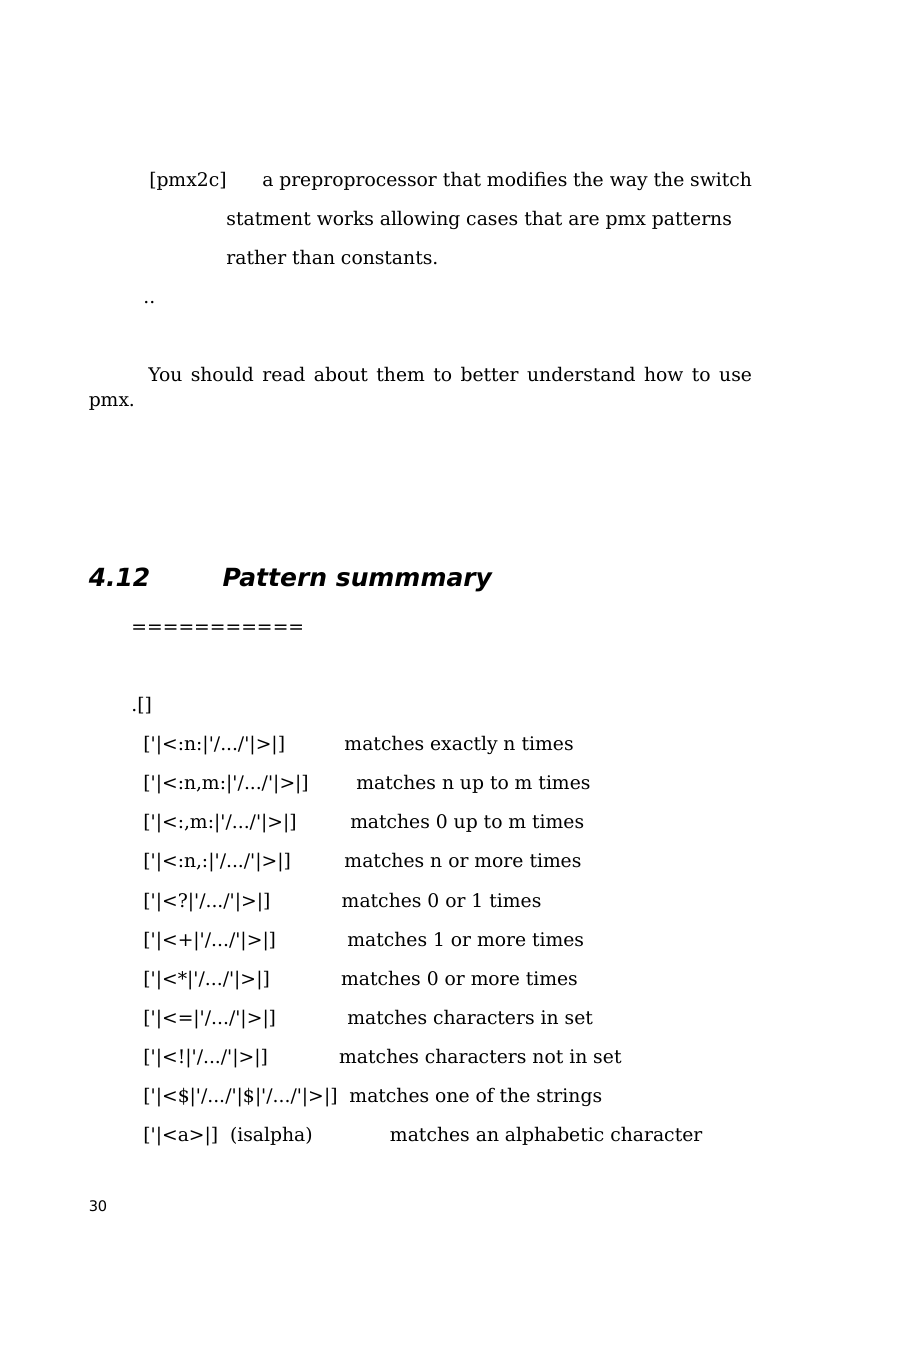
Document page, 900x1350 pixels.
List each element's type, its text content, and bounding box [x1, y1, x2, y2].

text ['|<:,m:|'/.../'|>|] matches 0 up to m times [88, 811, 752, 833]
text ['|<=|'/.../'|>|] matches characters in set [88, 1007, 752, 1029]
text =========== [88, 616, 752, 638]
text .. [88, 286, 752, 308]
text rather than constants. [88, 247, 752, 269]
text .[] [88, 694, 752, 716]
text ['|<a>|] (isalpha) matches an alphabetic character [88, 1124, 752, 1146]
text [pmx2c] a preproprocessor that modifies the way the switch [88, 169, 752, 191]
text ['|<+|'/.../'|>|] matches 1 or more times [88, 929, 752, 951]
text ['|<:n:|'/.../'|>|] matches exactly n times [88, 733, 752, 755]
text ['|<*|'/.../'|>|] matches 0 or more times [88, 968, 752, 989]
text ['|<!|'/.../'|>|] matches characters not in set [88, 1046, 752, 1068]
text ['|<:n,:|'/.../'|>|] matches n or more times [88, 851, 752, 872]
text statment works allowing cases that are pmx patterns [88, 208, 752, 230]
text ['|<?|'/.../'|>|] matches 0 or 1 times [88, 889, 752, 911]
text ['|<$|'/.../'|$|'/.../'|>|] matches one of the strings [88, 1085, 752, 1107]
subtitle Pattern summmary [88, 563, 752, 592]
text You should read about them to better understand how to use pmx. [88, 364, 752, 411]
text ['|<:n,m:|'/.../'|>|] matches n up to m times [88, 772, 752, 794]
